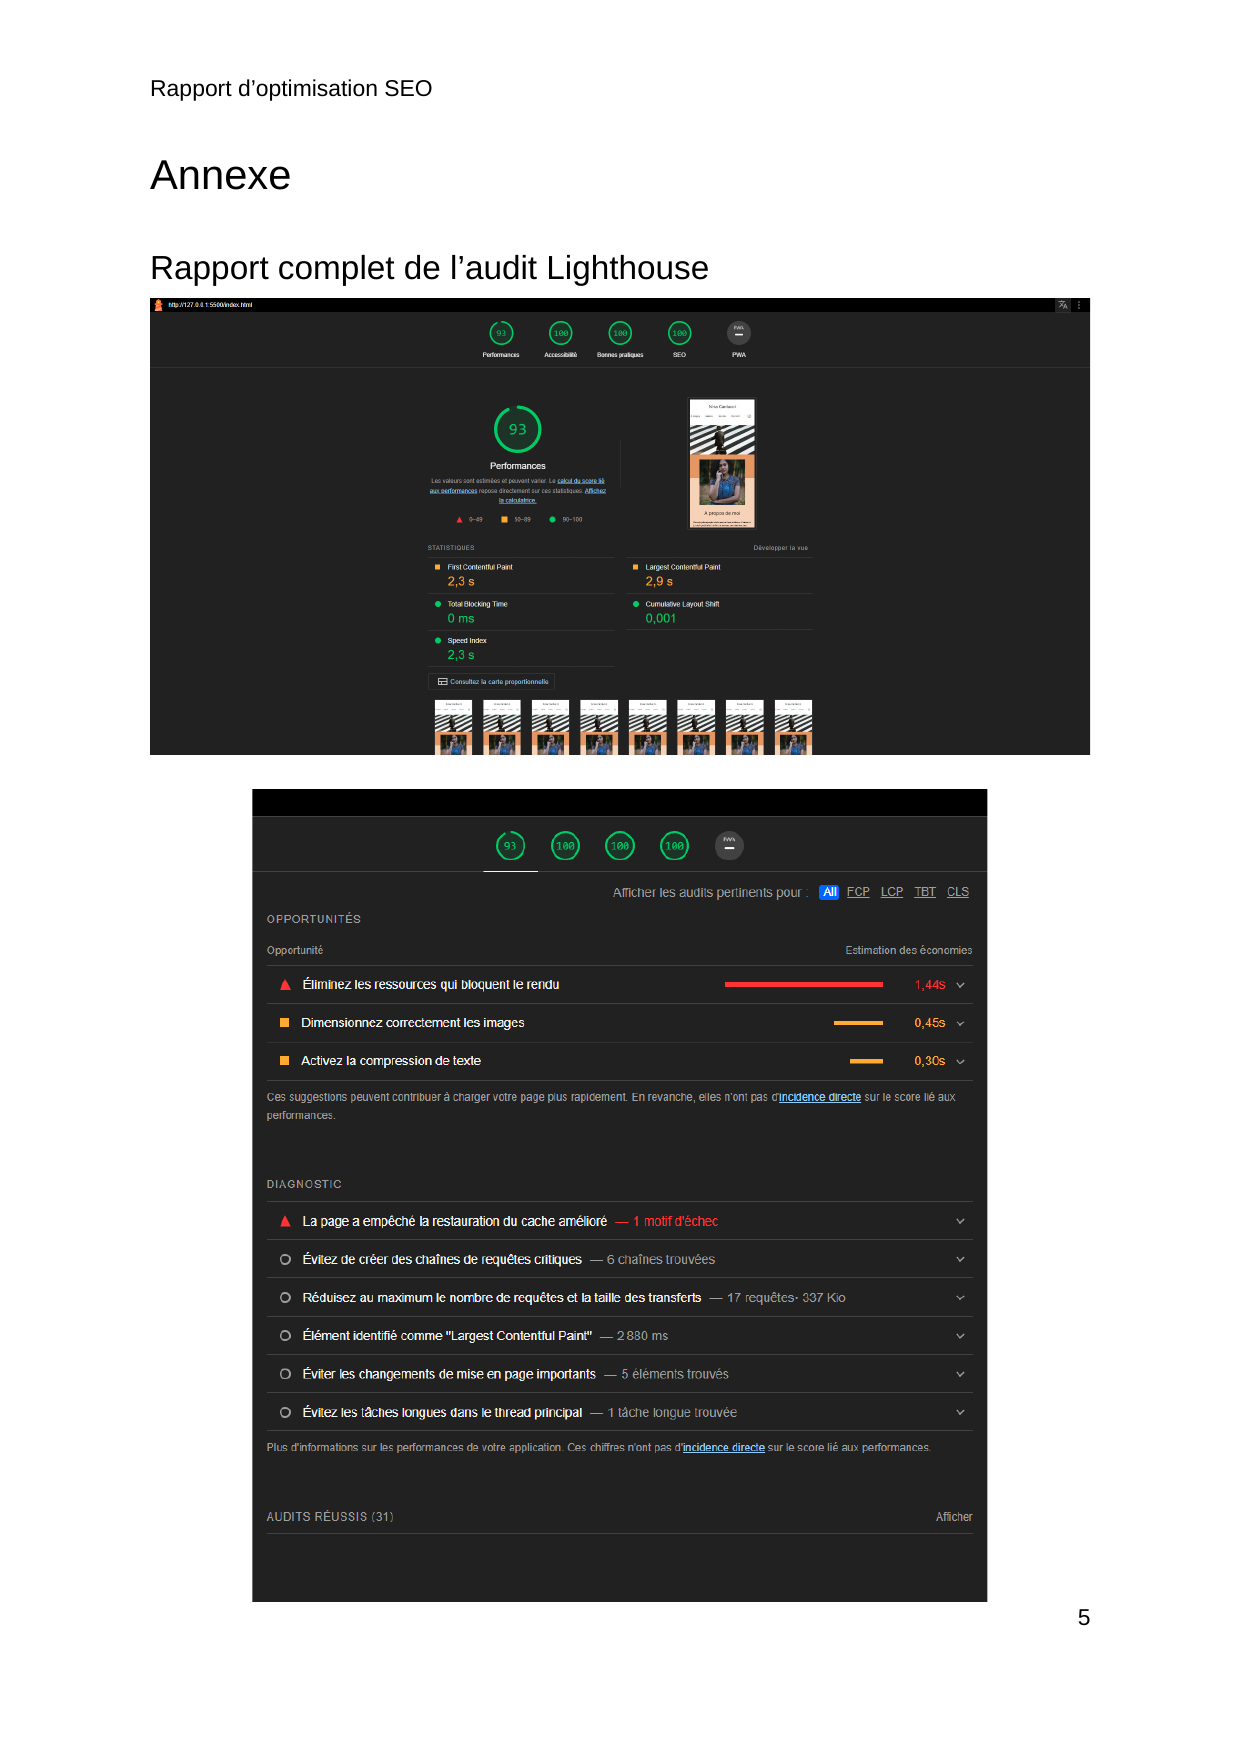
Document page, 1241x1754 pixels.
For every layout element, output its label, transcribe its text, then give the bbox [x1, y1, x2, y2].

subtitle Rapport complet de l’audit Lighthouse [150, 248, 1090, 286]
subtitle Annexe [150, 150, 1090, 198]
